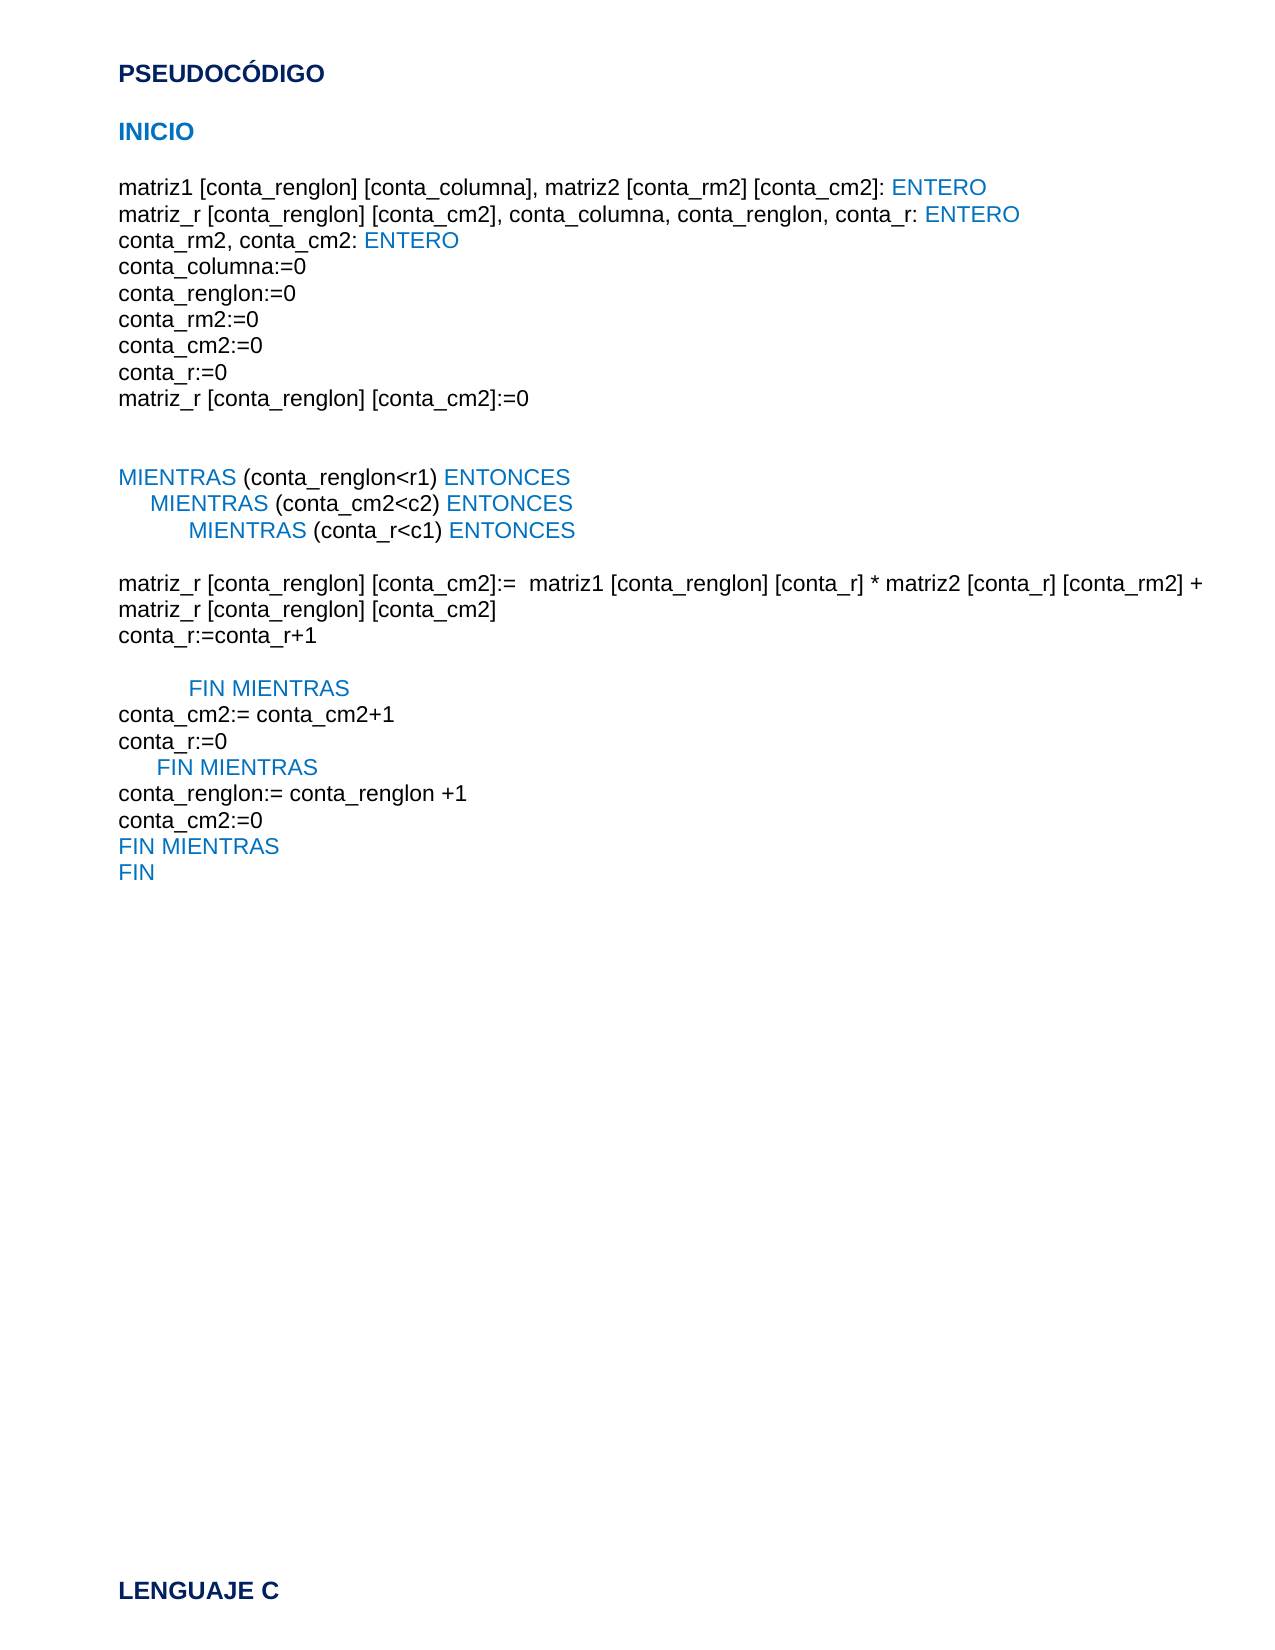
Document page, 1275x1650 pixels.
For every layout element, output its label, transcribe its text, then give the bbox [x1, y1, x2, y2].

text matriz_r [conta_renglon] [conta_cm2]:=0 [118, 385, 1205, 411]
text LENGUAJE C [118, 1576, 1205, 1604]
text conta_renglon:= conta_renglon +1 [118, 780, 1205, 807]
text conta_cm2:= conta_cm2+1 [118, 701, 1205, 728]
text FIN MIENTRAS [118, 675, 1205, 701]
text conta_r:=0 [118, 728, 1205, 754]
text FIN [118, 859, 1205, 886]
text PSEUDOCÓDIGO [118, 59, 1205, 88]
text MIENTRAS (conta_cm2<c2) ENTONCES [118, 490, 1205, 517]
text conta_renglon:=0 [118, 279, 1205, 306]
text conta_cm2:=0 [118, 807, 1205, 833]
text conta_rm2, conta_cm2: ENTERO [118, 227, 1205, 253]
text FIN MIENTRAS [118, 754, 1205, 780]
text conta_r:=0 [118, 359, 1205, 385]
text conta_cm2:=0 [118, 332, 1205, 359]
text matriz1 [conta_renglon] [conta_columna], matriz2 [conta_rm2] [conta_cm2]: ENTERO [118, 174, 1205, 201]
text conta_r:=conta_r+1 [118, 622, 1205, 648]
text matriz_r [conta_renglon] [conta_cm2]:= matriz1 [conta_renglon] [conta_r] * matriz2 [conta_r] [conta_rm2] + matriz_r [conta_renglon] [conta_cm2] [118, 569, 1205, 622]
text matriz_r [conta_renglon] [conta_cm2], conta_columna, conta_renglon, conta_r: ENTERO [118, 201, 1205, 227]
text FIN MIENTRAS [118, 833, 1205, 859]
text MIENTRAS (conta_renglon<r1) ENTONCES [118, 464, 1205, 490]
text conta_rm2:=0 [118, 306, 1205, 332]
text MIENTRAS (conta_r<c1) ENTONCES [118, 517, 1205, 543]
text conta_columna:=0 [118, 253, 1205, 279]
text INICIO [118, 117, 1205, 145]
